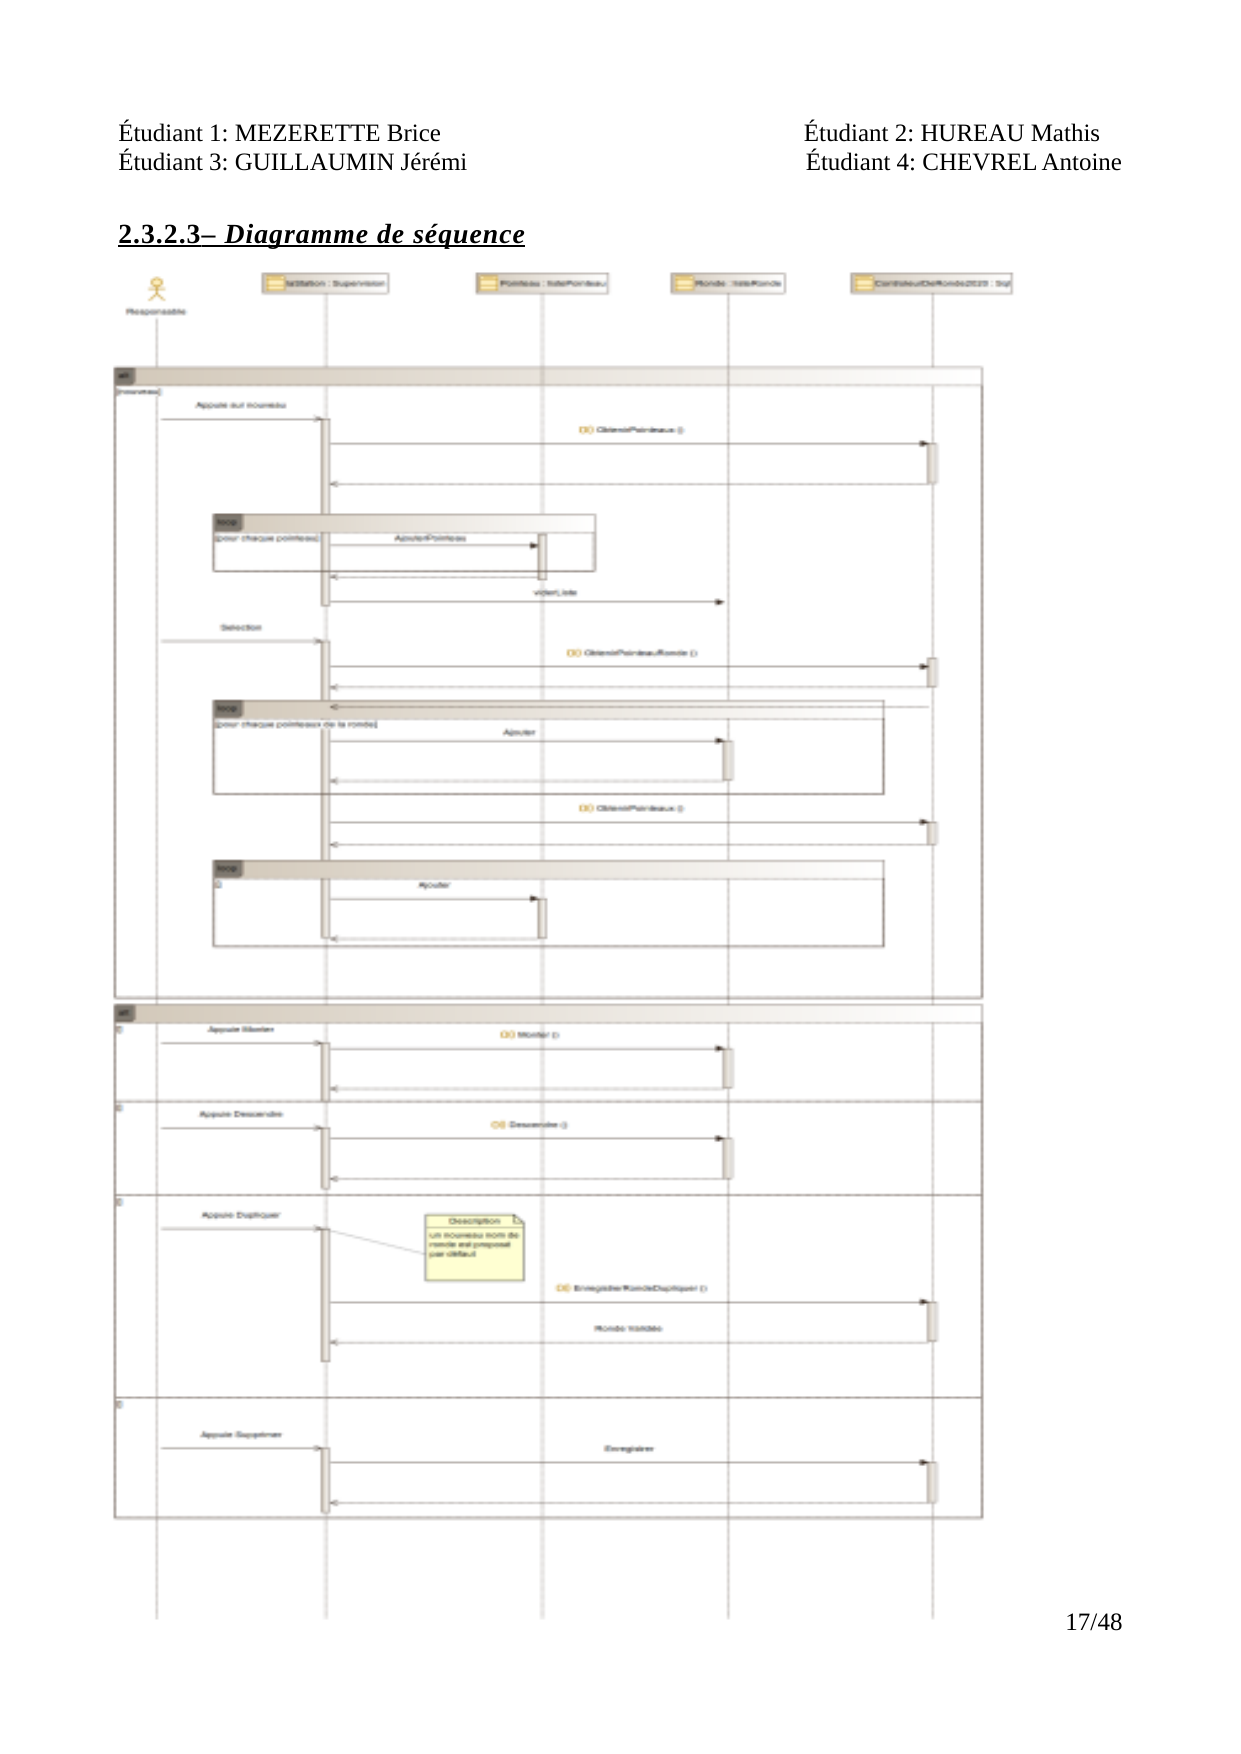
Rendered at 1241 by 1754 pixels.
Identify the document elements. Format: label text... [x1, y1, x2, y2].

picture [75, 267, 1021, 1626]
subtitle 2.3.2.3– Diagramme de séquence [118, 218, 1122, 249]
